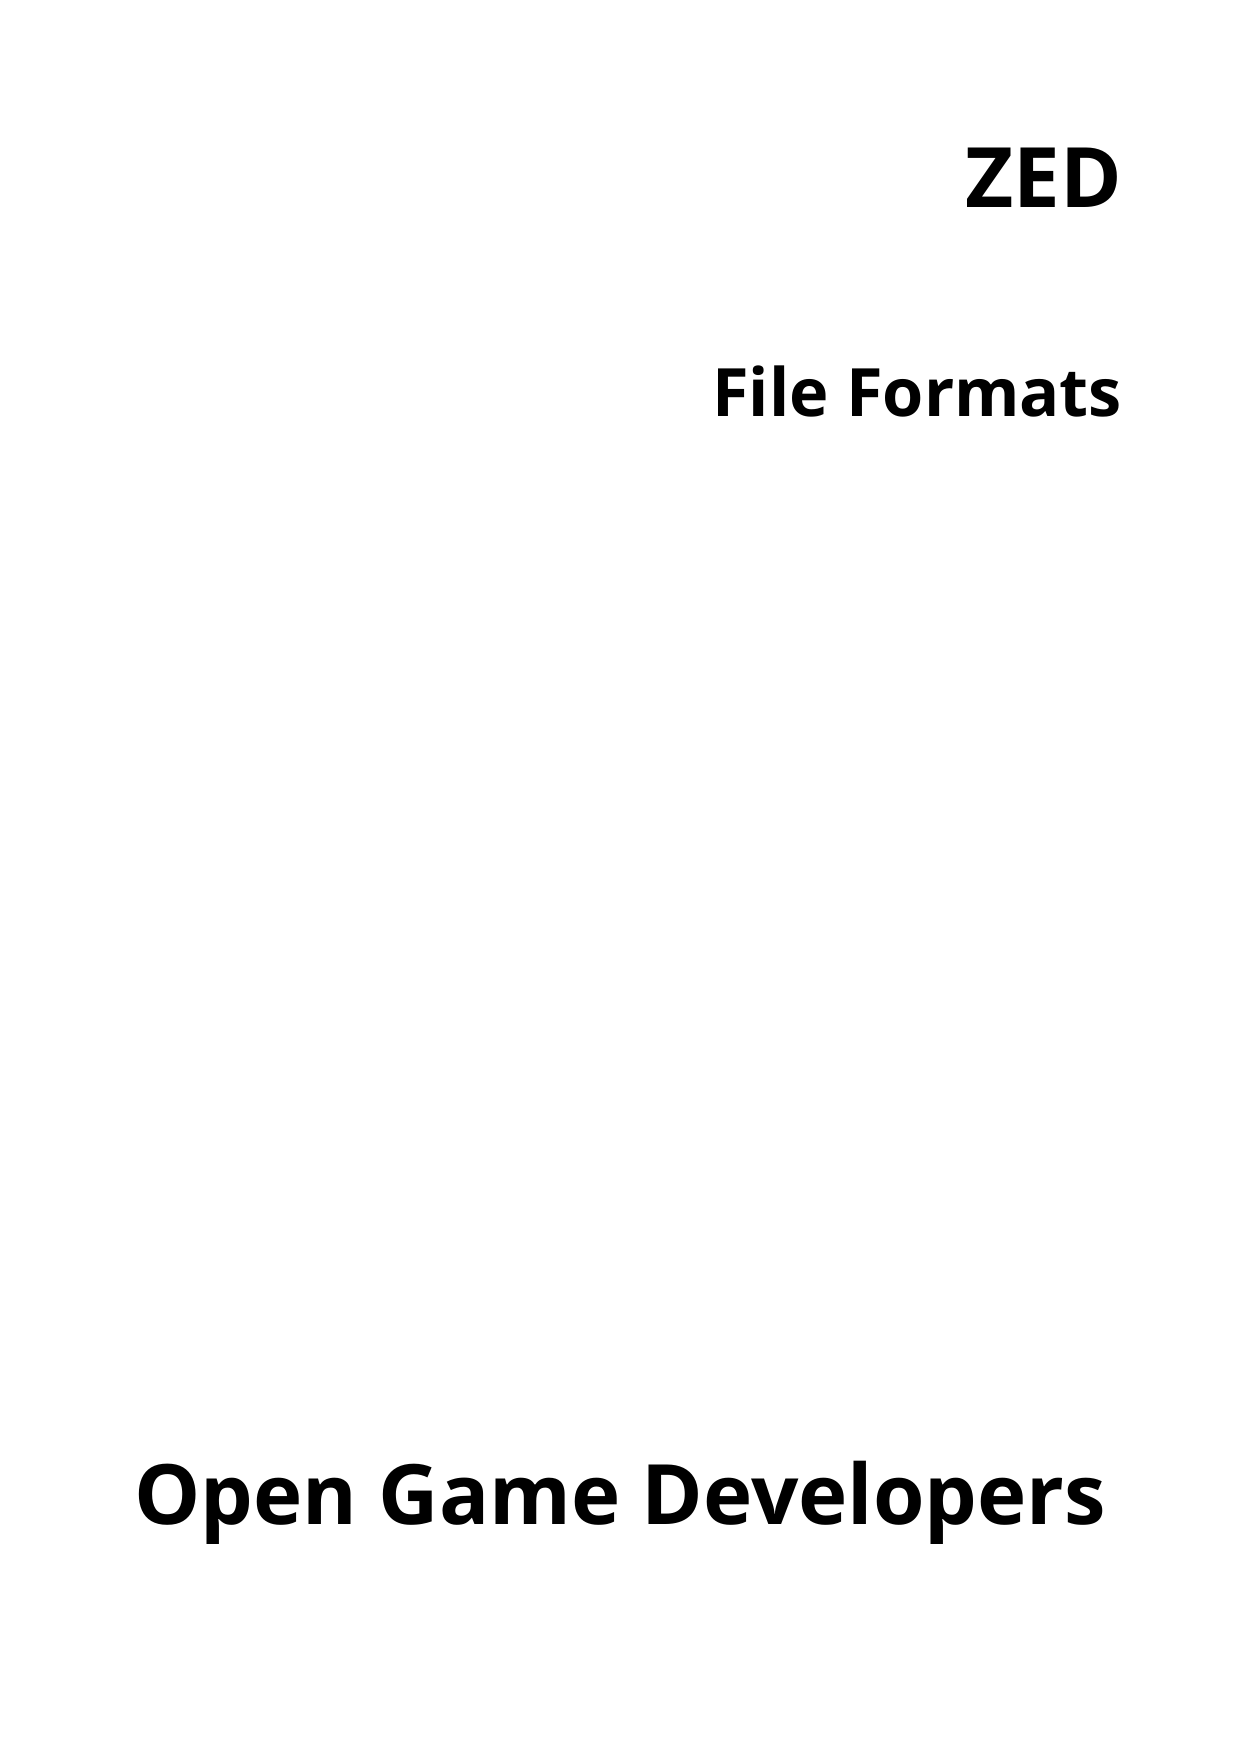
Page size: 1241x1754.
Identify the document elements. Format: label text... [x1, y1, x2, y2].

text ZED [118, 118, 1122, 232]
text File Formats [118, 345, 1122, 436]
text Open Game Developers [118, 1435, 1122, 1549]
